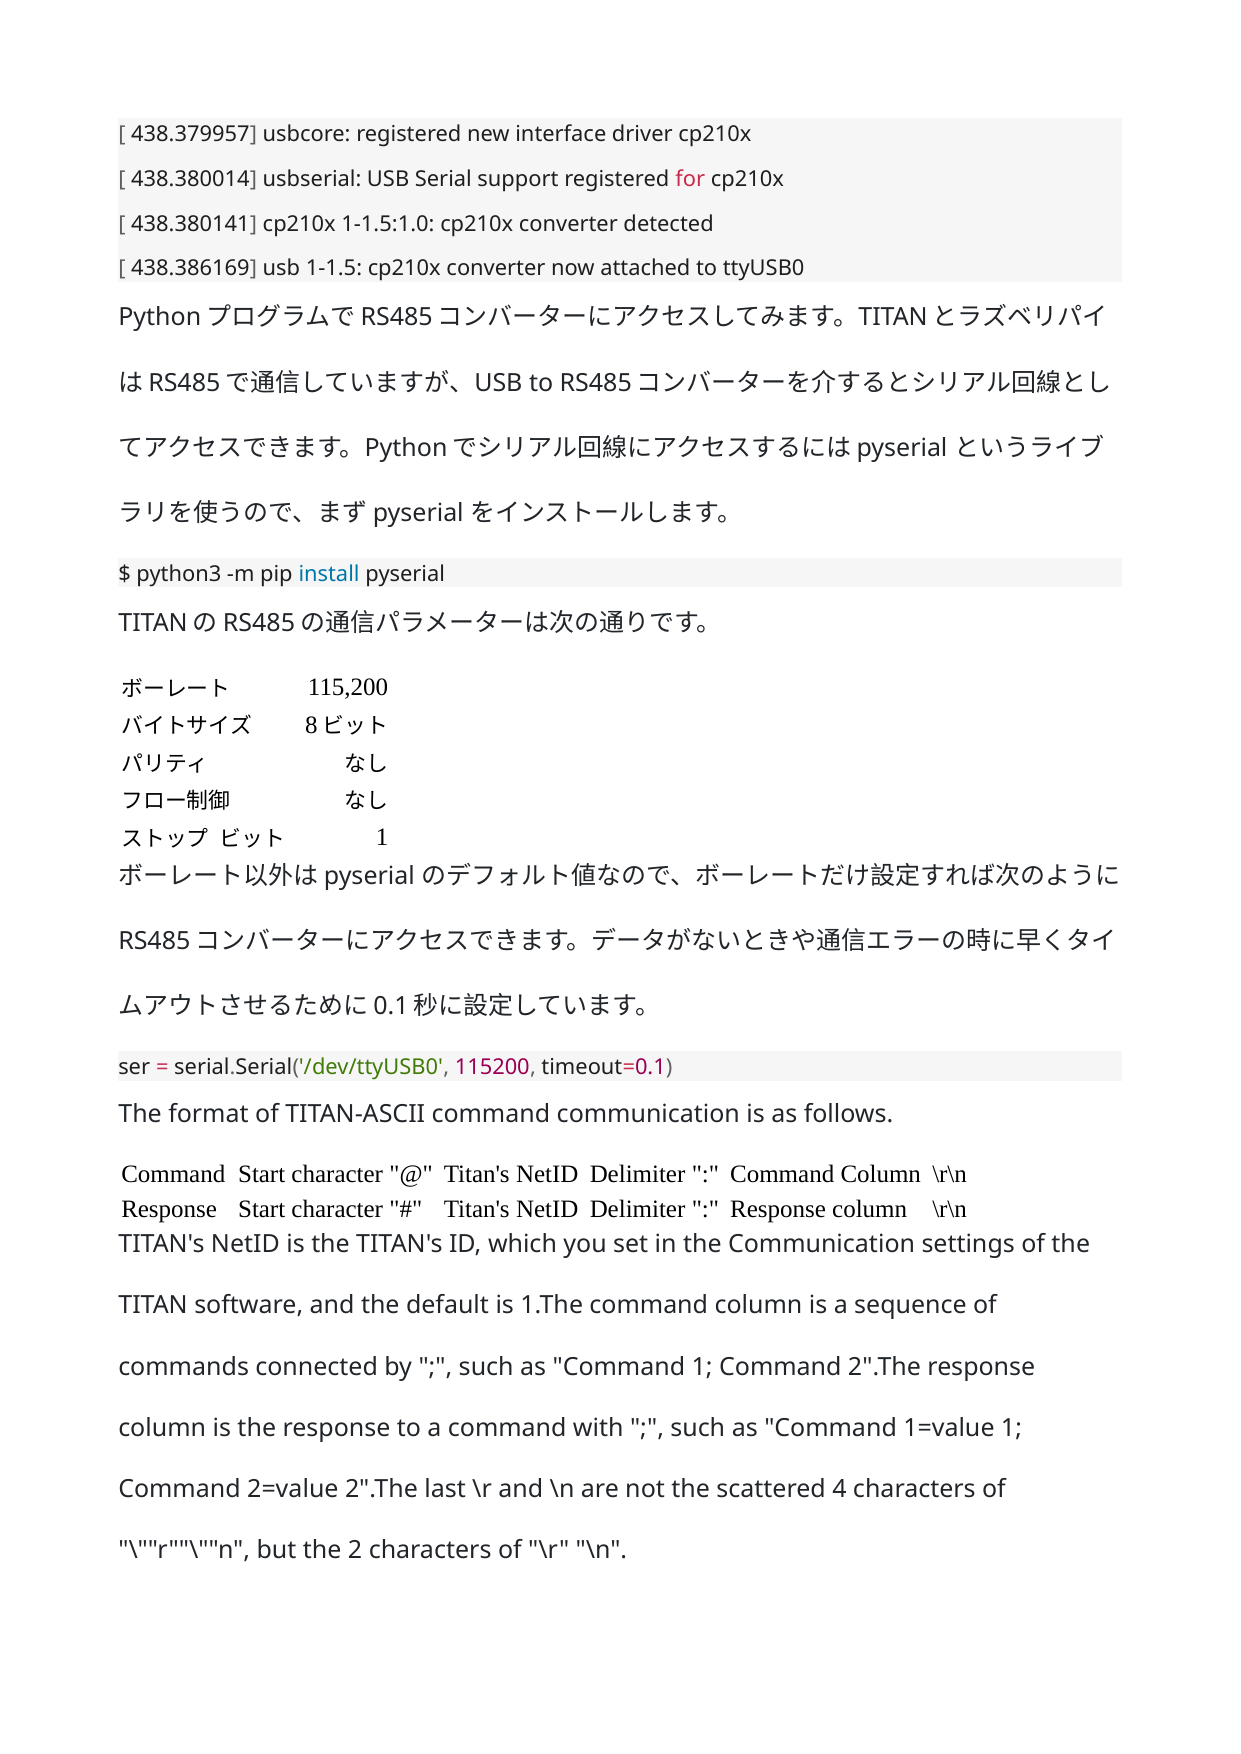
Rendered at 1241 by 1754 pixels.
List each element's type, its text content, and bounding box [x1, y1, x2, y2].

text TITANのRS485の通信パラメーターは次の通りです。 [118, 602, 1122, 639]
table_cell 1 [295, 818, 391, 855]
table_cell Titan's NetID [441, 1191, 587, 1226]
table_cell バイトサイズ [118, 705, 295, 743]
text The format of TITAN-ASCII command communication is as follows. [118, 1095, 1122, 1129]
text ser = serial.Serial('/dev/ttyUSB0', 115200, timeout=0.1) [118, 1051, 1122, 1081]
table_cell Response [118, 1191, 235, 1226]
table_cell \r\n [929, 1191, 979, 1226]
text PythonプログラムでRS485コンバーターにアクセスしてみます。TITANとラズベリパイはRS485で通信していますが、USB to RS485コンバーターを介するとシリアル回線としてアクセスできます。Pythonでシリアル回線にアクセスするには pyserial というライブラリを使うので、まず pyserial をインストールします。 [118, 297, 1122, 529]
table_cell パリティ [118, 743, 295, 780]
table_header \r\n [929, 1157, 979, 1191]
table_header ボーレート [118, 668, 295, 705]
text $ python3 -m pip install pyserial [118, 558, 1122, 587]
text [ 438.386169] usb 1-1.5: cp210x converter now attached to ttyUSB0 [118, 252, 1122, 282]
table_header Command Column [727, 1157, 929, 1191]
table_cell Response column [727, 1191, 929, 1226]
table_header Start character "@" [235, 1157, 441, 1191]
table_header Titan's NetID [441, 1157, 587, 1191]
text TITAN's NetID is the TITAN's ID, which you set in the Communication settings of the TITAN software, and the default is 1.The command column is a sequence of commands connected by ";", such as "Command 1; Command 2".The response column is the response to a command with ";", such as "Command 1=value 1; Command 2=value 2".The last \r and \n are not the scattered 4 characters of "\""r""\""n", but the 2 characters of "\r" "\n". [118, 1226, 1122, 1566]
text [ 438.380141] cp210x 1-1.5:1.0: cp210x converter detected [118, 207, 1122, 237]
text ボーレート以外は pyserial のデフォルト値なので、ボーレートだけ設定すれば次のようにRS485コンバーターにアクセスできます。データがないときや通信エラーの時に早くタイムアウトさせるために0.1秒に設定しています。 [118, 855, 1122, 1022]
table_header Delimiter ":" [587, 1157, 727, 1191]
table_cell ストップ ビット [118, 818, 295, 855]
table_header Command [118, 1157, 235, 1191]
table_cell なし [295, 743, 391, 780]
table_cell Start character "#" [235, 1191, 441, 1226]
table_header 115,200 [295, 668, 391, 705]
table_cell Delimiter ":" [587, 1191, 727, 1226]
table_cell 8ビット [295, 705, 391, 743]
table_cell なし [295, 780, 391, 818]
text [ 438.380014] usbserial: USB Serial support registered for cp210x [118, 163, 1122, 193]
table_cell フロー制御 [118, 780, 295, 818]
text [ 438.379957] usbcore: registered new interface driver cp210x [118, 118, 1122, 148]
